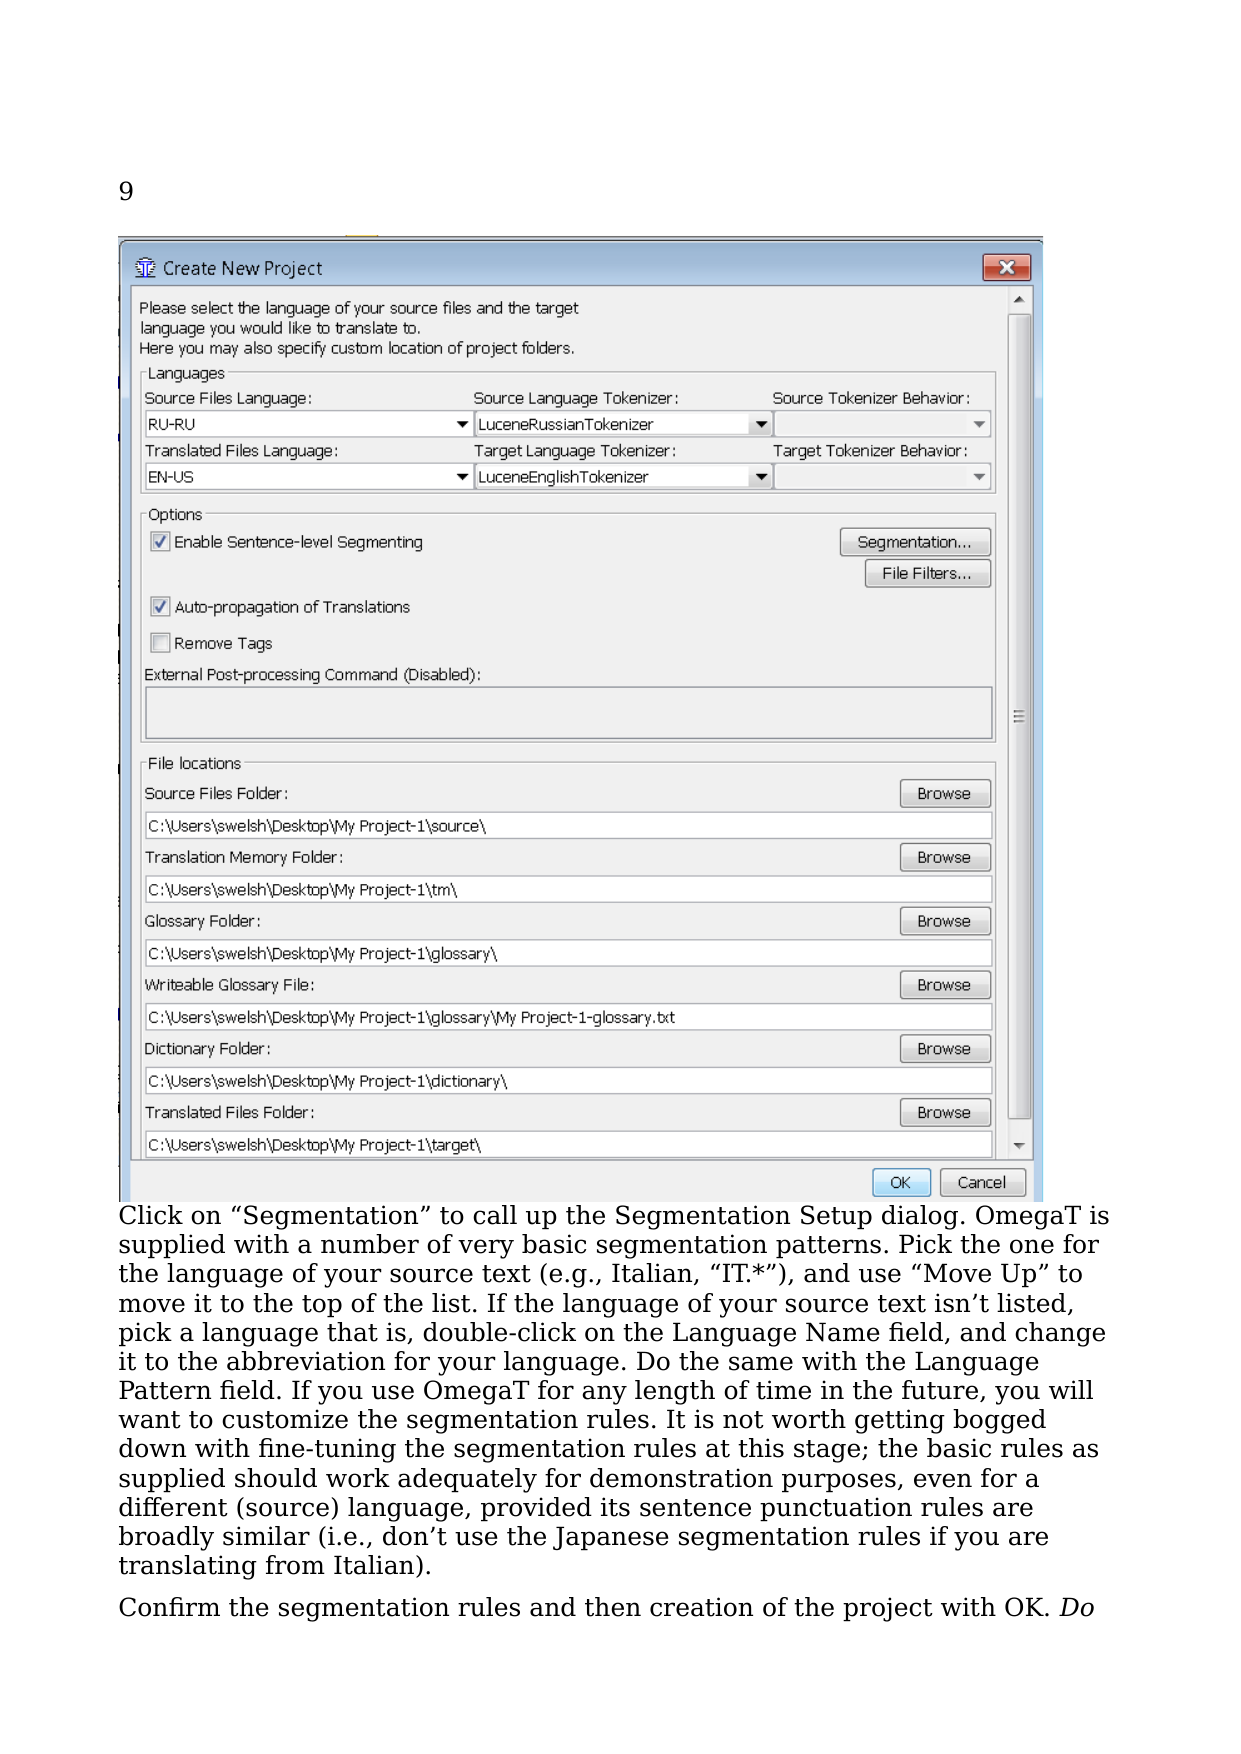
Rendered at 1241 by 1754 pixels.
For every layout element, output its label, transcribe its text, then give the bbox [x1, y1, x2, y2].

text Click on “Segmentation” to call up the Segmentation Setup dialog. OmegaT is supplied with a number of very basic segmentation patterns. Pick the one for the language of your source text (e.g., Italian, “IT.*”), and use “Move Up” to move it to the top of the list. If the language of your source text isn’t listed, pick a language that is, double-click on the Language Name field, and change it to the abbreviation for your language. Do the same with the Language Pattern field. If you use OmegaT for any length of time in the future, you will want to customize the segmentation rules. It is not worth getting bogged down with fine-tuning the segmentation rules at this stage; the basic rules as supplied should work adequately for demonstration purposes, even for a different (source) language, provided its sentence punctuation rules are broadly similar (i.e., don’t use the Japanese segmentation rules if you are translating from Italian). [118, 235, 1122, 1581]
text Confirm the segmentation rules and then creation of the project with OK. Do [118, 1593, 1122, 1622]
